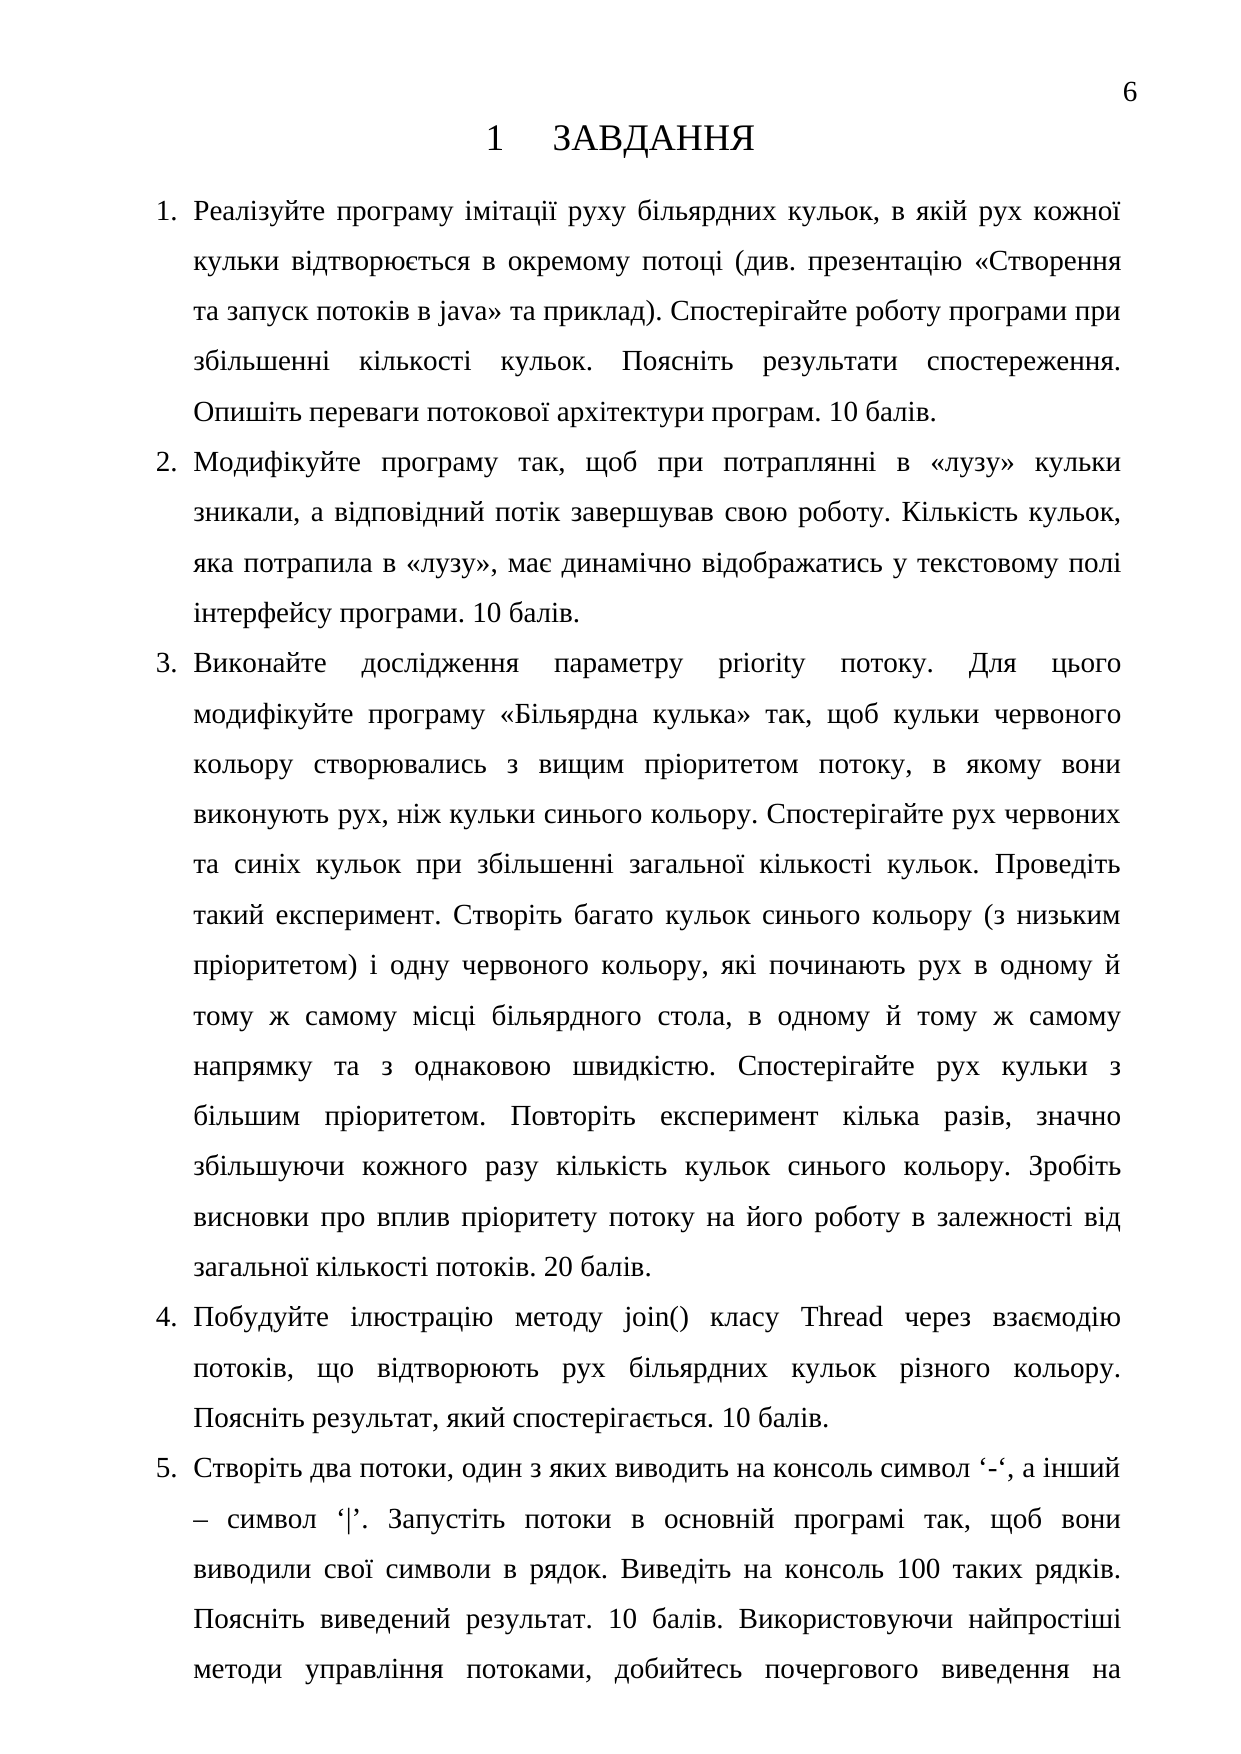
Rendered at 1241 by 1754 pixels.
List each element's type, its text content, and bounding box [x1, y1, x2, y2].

list Реалізуйте програму імітації руху більярдних кульок, в якій рух кожної кульки відтворюється в окремому потоці (див. презентацію «Створення та запуск потоків в java» та приклад). Спостерігайте роботу програми при збільшенні кількості кульок. Поясніть результати спостереження. Опишіть переваги потокової архітектури програм. 10 балів. [156, 193, 1122, 427]
list Побудуйте ілюстрацію методу join() класу Thread через взаємодію потоків, що відтворюють рух більярдних кульок різного кольору. Поясніть результат, який спостерігається. 10 балів. [156, 1299, 1122, 1434]
list Модифікуйте програму так, щоб при потраплянні в «лузу» кульки зникали, а відповідний потік завершував свою роботу. Кількість кульок, яка потрапила в «лузу», має динамічно відображатись у текстовому полі інтерфейсу програми. 10 балів. [156, 444, 1122, 629]
list Створіть два потоки, один з яких виводить на консоль символ ‘-‘, а інший – символ ‘|’. Запустіть потоки в основній програмі так, щоб вони виводили свої символи в рядок. Виведіть на консоль 100 таких рядків. Поясніть виведений результат. 10 балів. Використовуючи найпростіші методи управління потоками, добийтесь почергового виведення на [156, 1450, 1122, 1685]
list Виконайте дослідження параметру priority потоку. Для цього модифікуйте програму «Більярдна кулька» так, щоб кульки червоного кольору створювались з вищим пріоритетом потоку, в якому вони виконують рух, ніж кульки синього кольору. Спостерігайте рух червоних та синіх кульок при збільшенні загальної кількості кульок. Проведіть такий експеримент. Створіть багато кульок синього кольору (з низьким пріоритетом) і одну червоного кольору, які починають рух в одному й тому ж самому місці більярдного стола, в одному й тому ж самому напрямку та з однаковою швидкістю. Спостерігайте рух кульки з більшим пріоритетом. Повторіть експеримент кілька разів, значно збільшуючи кожного разу кількість кульок синього кольору. Зробіть висновки про вплив пріоритету потоку на його роботу в залежності від загальної кількості потоків. 20 балів. [156, 645, 1122, 1283]
subtitle Завдання [118, 115, 1122, 158]
